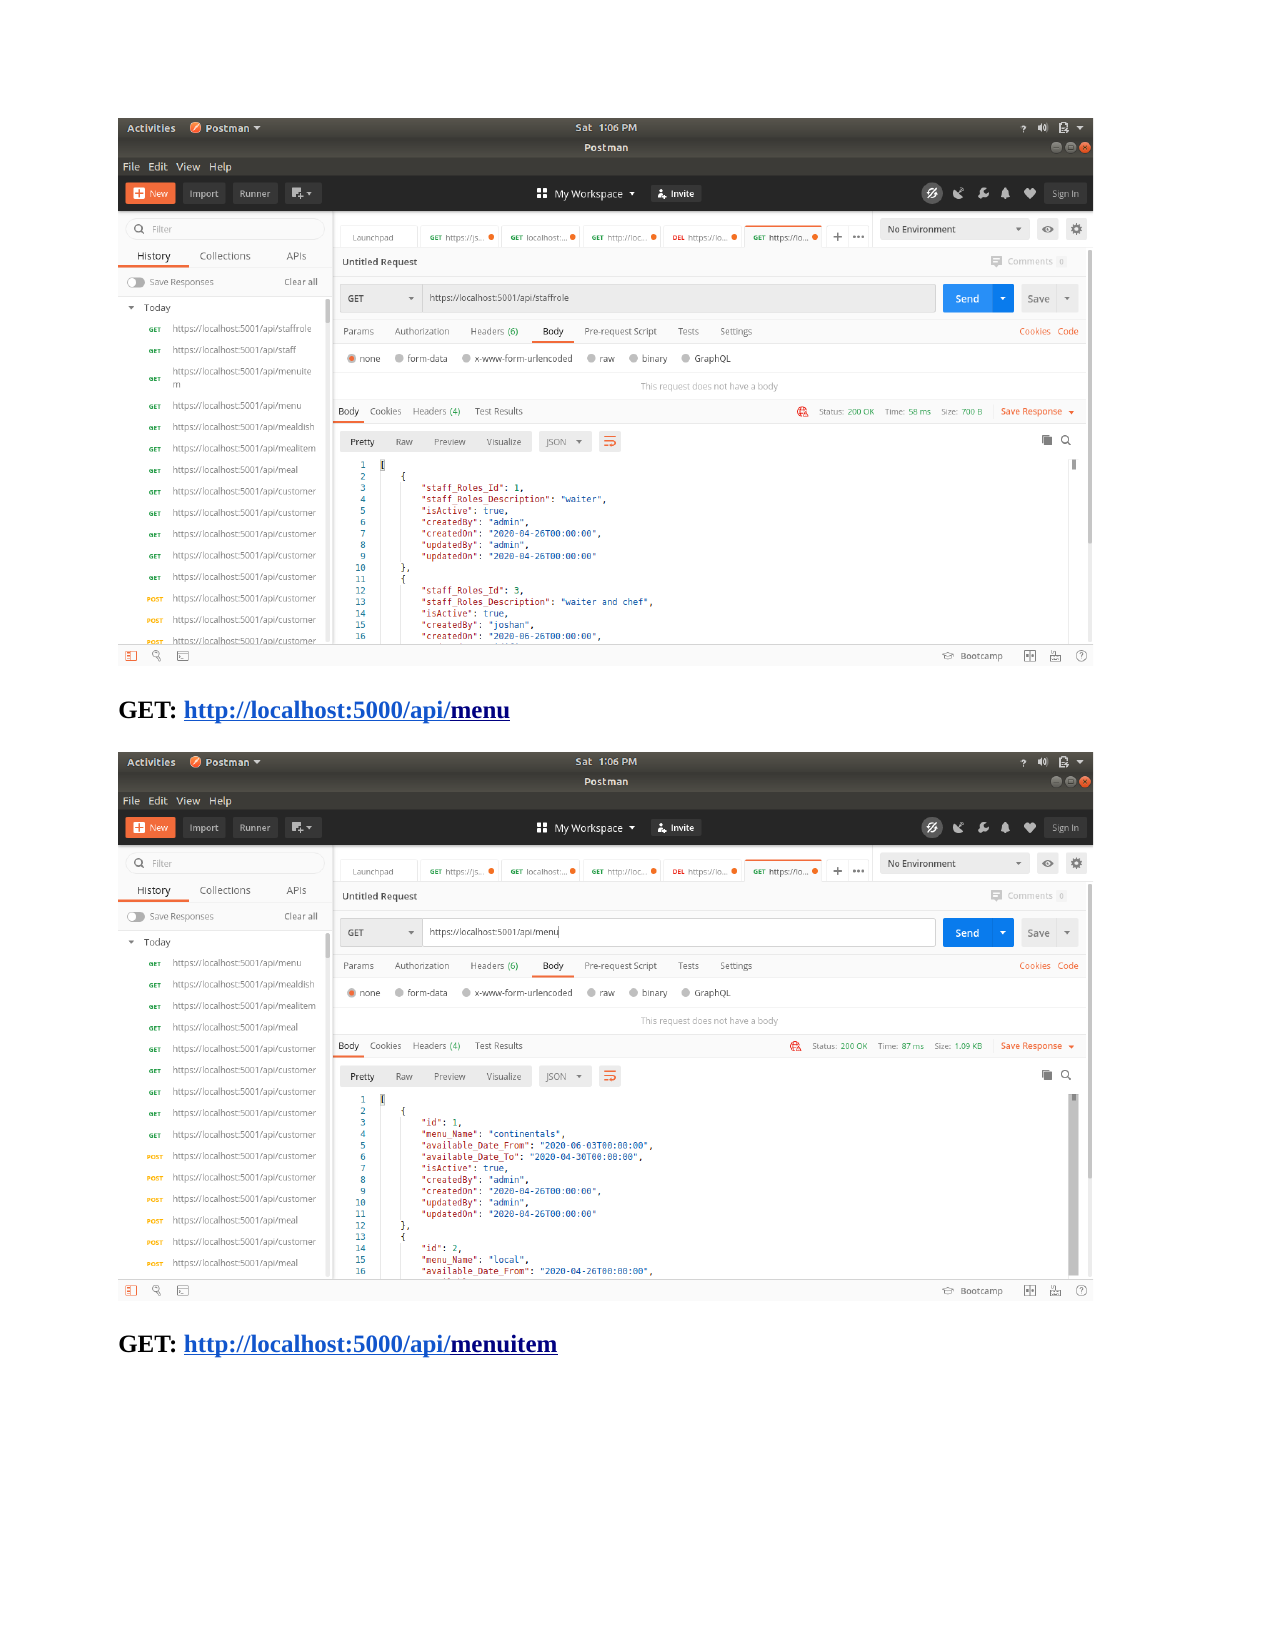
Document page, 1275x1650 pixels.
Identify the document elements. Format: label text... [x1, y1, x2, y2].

text GET: http://localhost:5000/api/menuitem [118, 1329, 1157, 1358]
text GET: http://localhost:5000/api/menu [118, 695, 1157, 723]
picture [118, 752, 1094, 1301]
picture [118, 118, 1094, 666]
